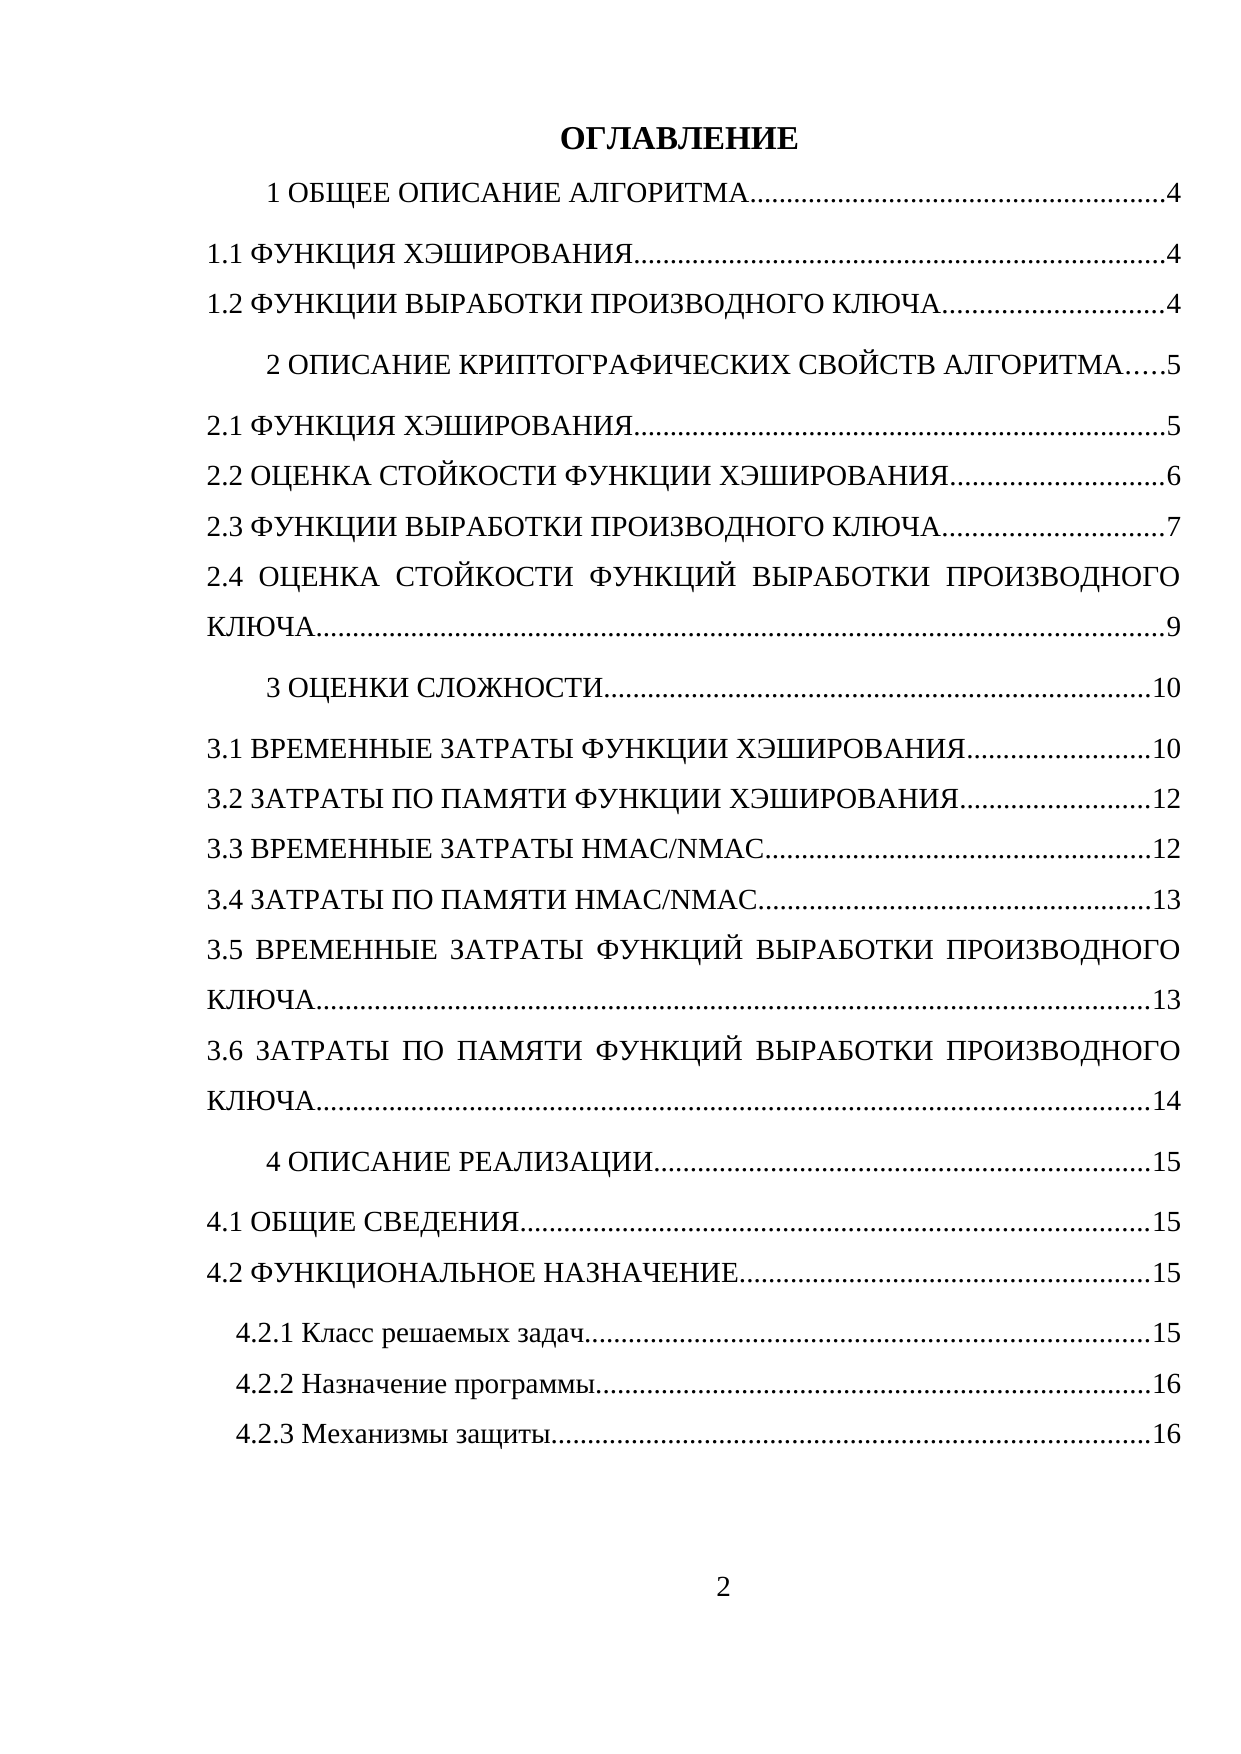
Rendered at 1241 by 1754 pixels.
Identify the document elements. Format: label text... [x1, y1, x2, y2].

text 4.2.2 Назначение программы 16 [236, 1366, 1181, 1399]
text 4.2.1 Класс решаемых задач 15 [236, 1316, 1181, 1349]
text 3.5 ВРЕМЕННЫЕ ЗАТРАТЫ ФУНКЦИЙ ВЫРАБОТКИ ПРОИЗВОДНОГО КЛЮЧА 13 [206, 932, 1181, 1016]
text 1 ОБЩЕЕ ОПИСАНИЕ АЛГОРИТМА 4 [177, 176, 1181, 209]
text 2.1 ФУНКЦИЯ ХЭШИРОВАНИЯ 5 [206, 408, 1181, 442]
text 3.1 ВРЕМЕННЫЕ ЗАТРАТЫ ФУНКЦИИ ХЭШИРОВАНИЯ 10 [206, 731, 1181, 764]
text 3 ОЦЕНКИ СЛОЖНОСТИ 10 [177, 670, 1181, 704]
text 4.1 ОБЩИЕ СВЕДЕНИЯ 15 [206, 1204, 1181, 1238]
text 4 ОПИСАНИЕ РЕАЛИЗАЦИИ 15 [177, 1144, 1181, 1177]
text 1.2 ФУНКЦИИ ВЫРАБОТКИ ПРОИЗВОДНОГО КЛЮЧА 4 [206, 287, 1181, 320]
text 4.2.3 Механизмы защиты 16 [236, 1416, 1181, 1450]
text 2.2 ОЦЕНКА СТОЙКОСТИ ФУНКЦИИ ХЭШИРОВАНИЯ 6 [206, 458, 1181, 492]
text 3.4 ЗАТРАТЫ ПО ПАМЯТИ HMAC/NMAC 13 [206, 882, 1181, 915]
text 2.4 ОЦЕНКА СТОЙКОСТИ ФУНКЦИЙ ВЫРАБОТКИ ПРОИЗВОДНОГО КЛЮЧА 9 [206, 559, 1181, 643]
text 2 ОПИСАНИЕ КРИПТОГРАФИЧЕСКИХ СВОЙСТВ АЛГОРИТМА 5 [177, 347, 1181, 381]
text 4.2 ФУНКЦИОНАЛЬНОЕ НАЗНАЧЕНИЕ 15 [206, 1255, 1181, 1288]
text 2.3 ФУНКЦИИ ВЫРАБОТКИ ПРОИЗВОДНОГО КЛЮЧА 7 [206, 509, 1181, 542]
text 1.1 ФУНКЦИЯ ХЭШИРОВАНИЯ 4 [206, 236, 1181, 270]
text 3.2 ЗАТРАТЫ ПО ПАМЯТИ ФУНКЦИИ ХЭШИРОВАНИЯ 12 [206, 781, 1181, 815]
text 3.6 ЗАТРАТЫ ПО ПАМЯТИ ФУНКЦИЙ ВЫРАБОТКИ ПРОИЗВОДНОГО КЛЮЧА 14 [206, 1033, 1181, 1117]
text 3.3 ВРЕМЕННЫЕ ЗАТРАТЫ HMAC/NMAC 12 [206, 831, 1181, 865]
subtitle ОГЛАВЛЕНИЕ [177, 118, 1181, 156]
